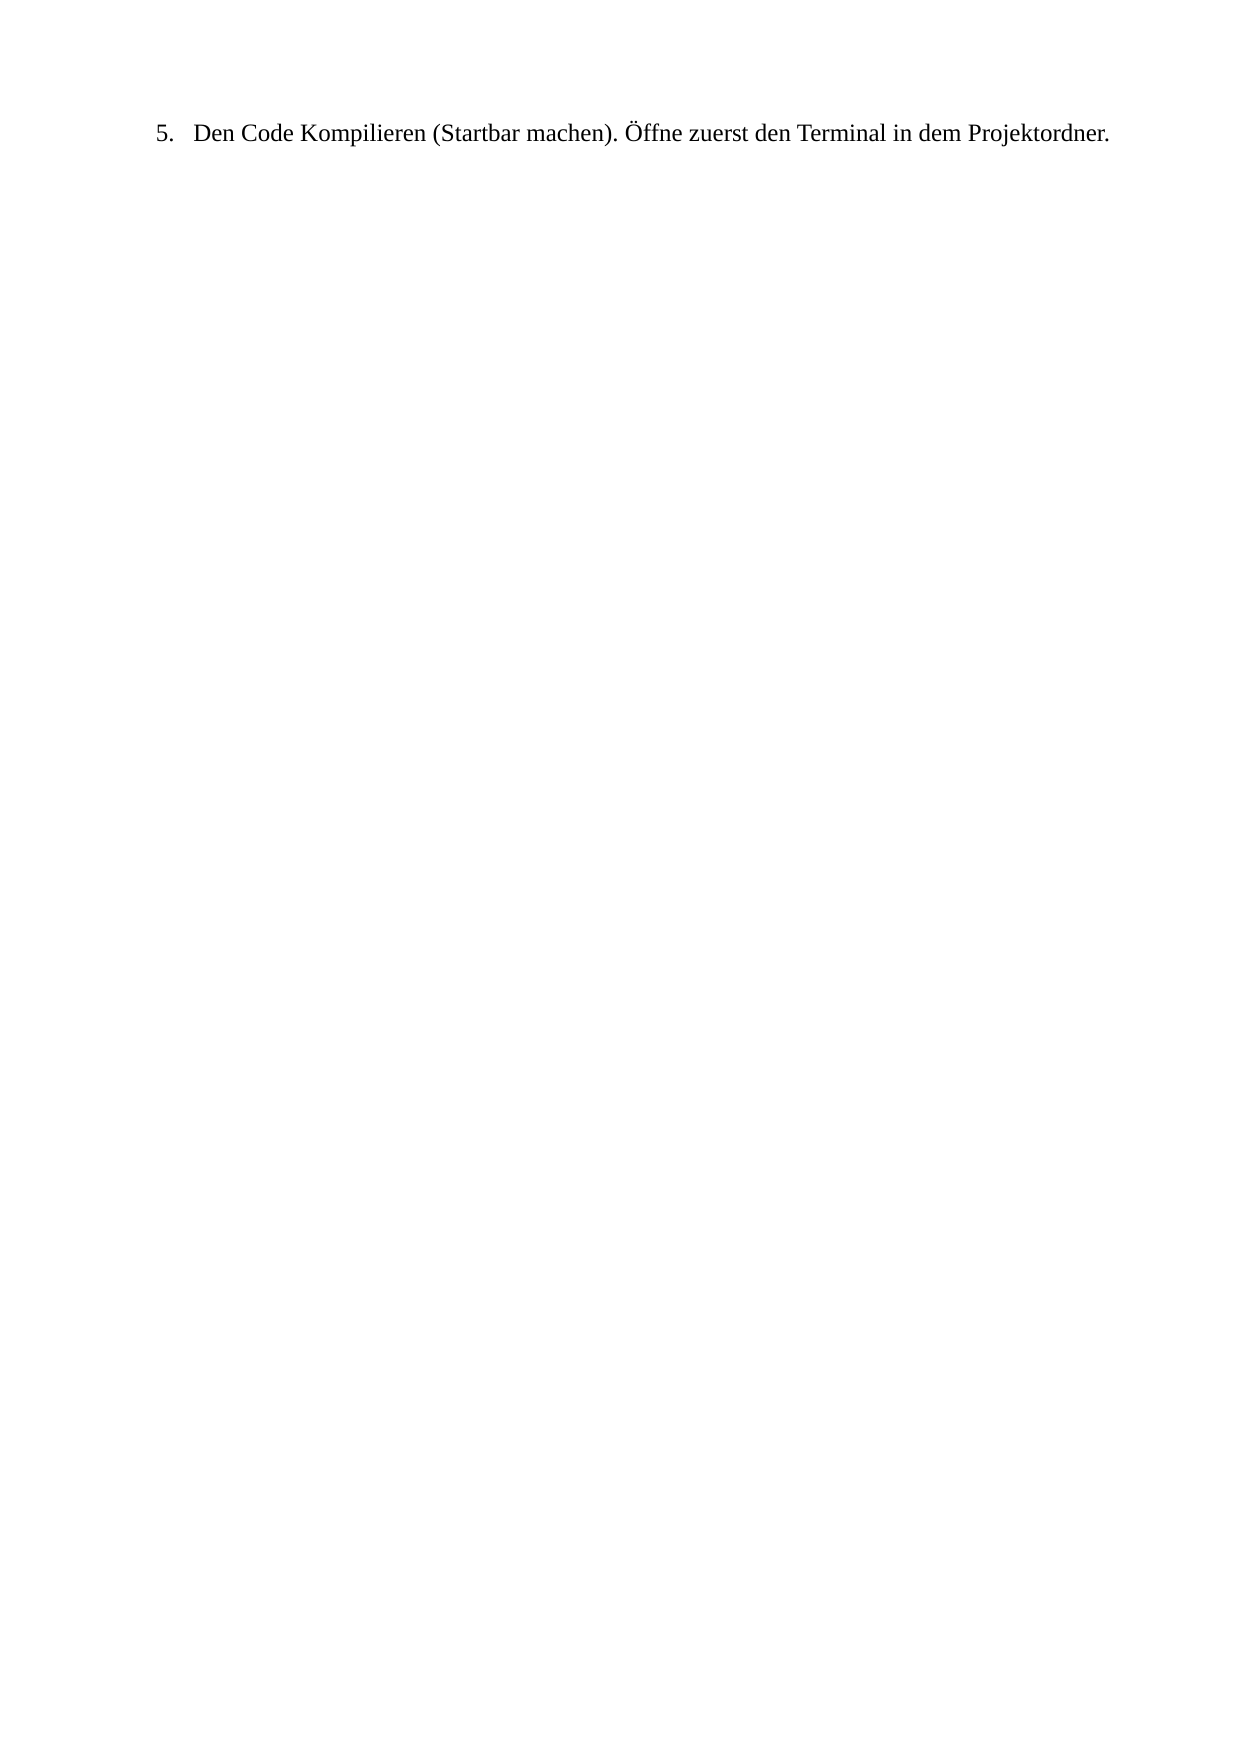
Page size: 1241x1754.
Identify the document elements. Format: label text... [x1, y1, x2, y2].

list Den Code Kompilieren (Startbar machen). Öffne zuerst den Terminal in dem Projektordner. [156, 118, 1122, 147]
